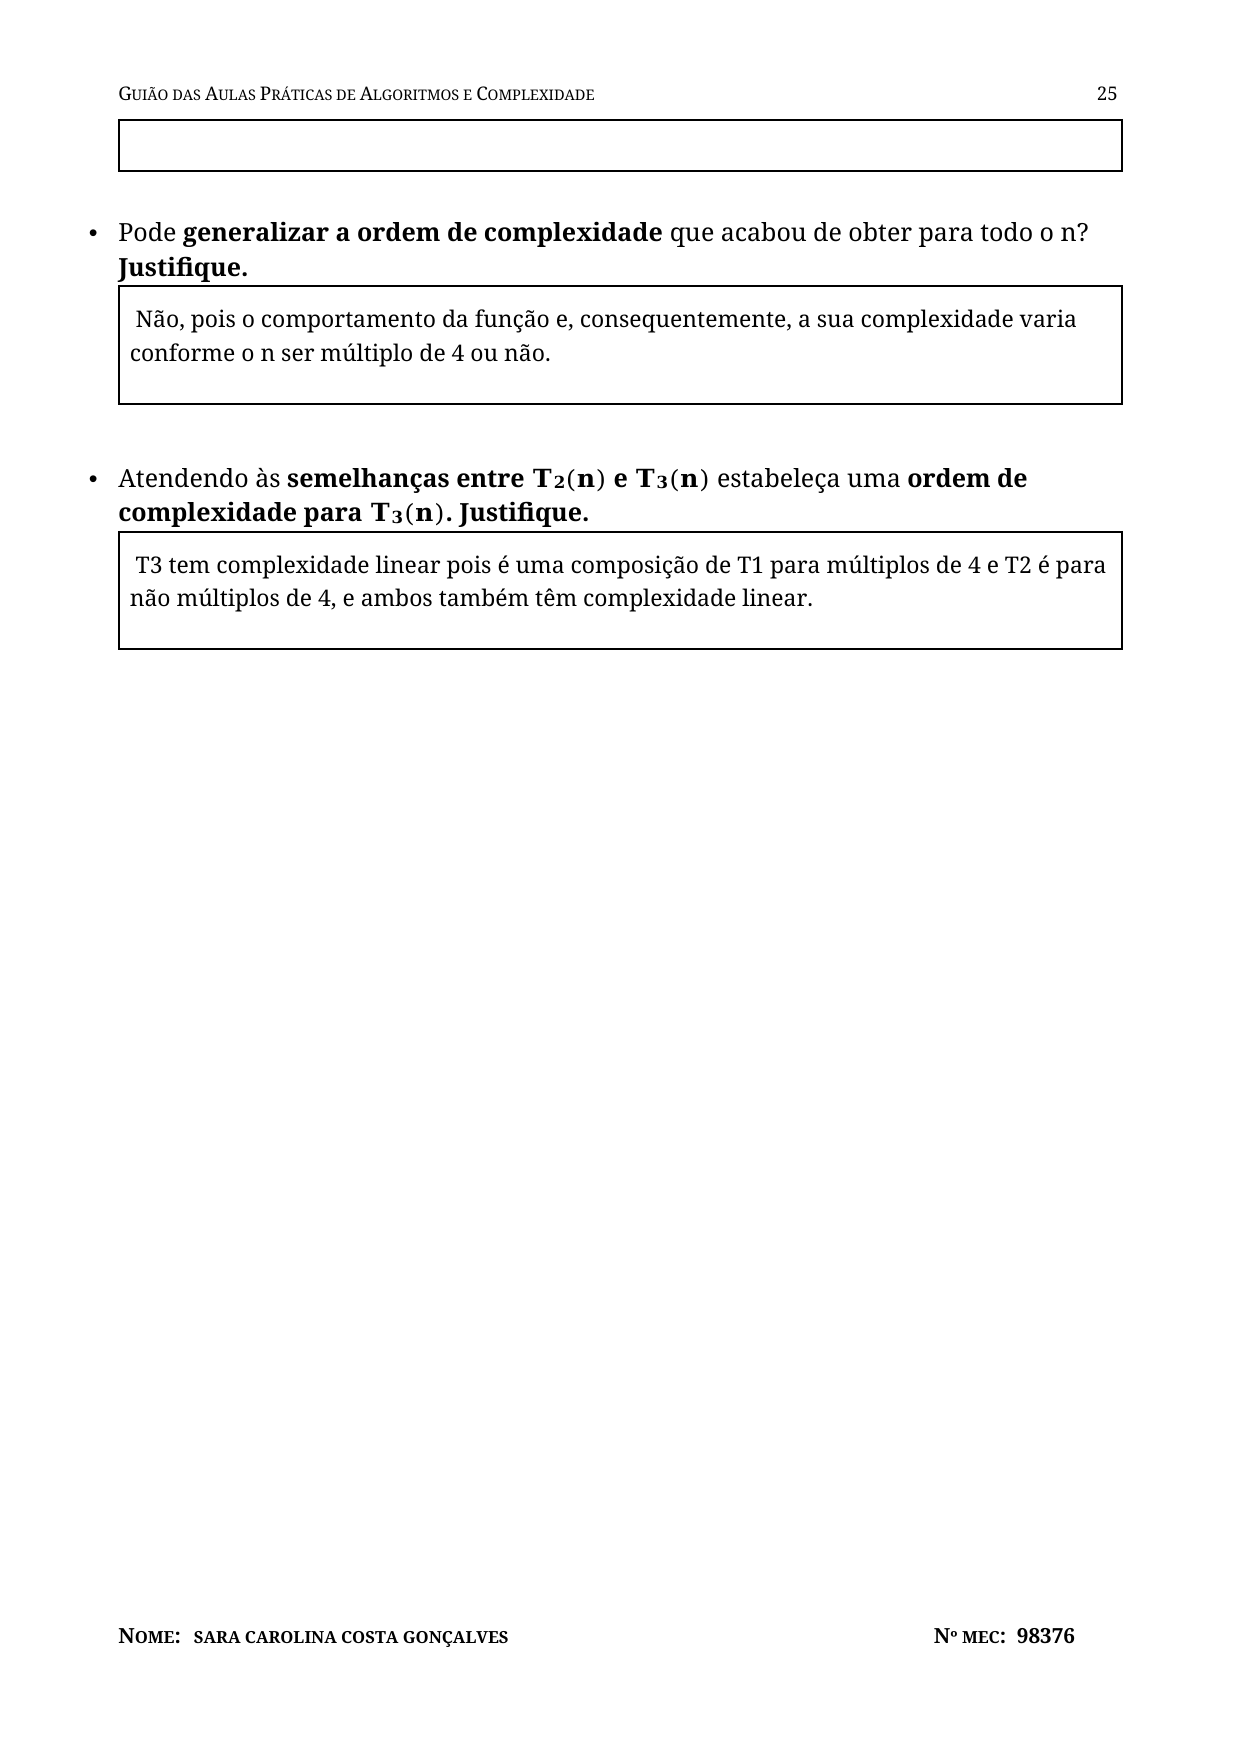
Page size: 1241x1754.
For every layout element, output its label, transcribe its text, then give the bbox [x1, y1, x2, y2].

table_header T3 tem complexidade linear pois é uma composição de T1 para múltiplos de 4 e T2 é para não múltiplos de 4, e ambos também têm complexidade linear. [120, 533, 1121, 648]
list Pode generalizar a ordem de complexidade que acabou de obter para todo o n? Justifique. [88, 214, 1122, 283]
table_header [120, 121, 1121, 170]
list Atendendo às semelhanças entre 𝐓𝟐(𝐧) e 𝐓𝟑(𝐧) estabeleça uma ordem de complexidade para 𝐓𝟑(𝐧). Justifique. [88, 460, 1122, 529]
table_header Não, pois o comportamento da função e, consequentemente, a sua complexidade varia conforme o n ser múltiplo de 4 ou não. [120, 287, 1121, 402]
